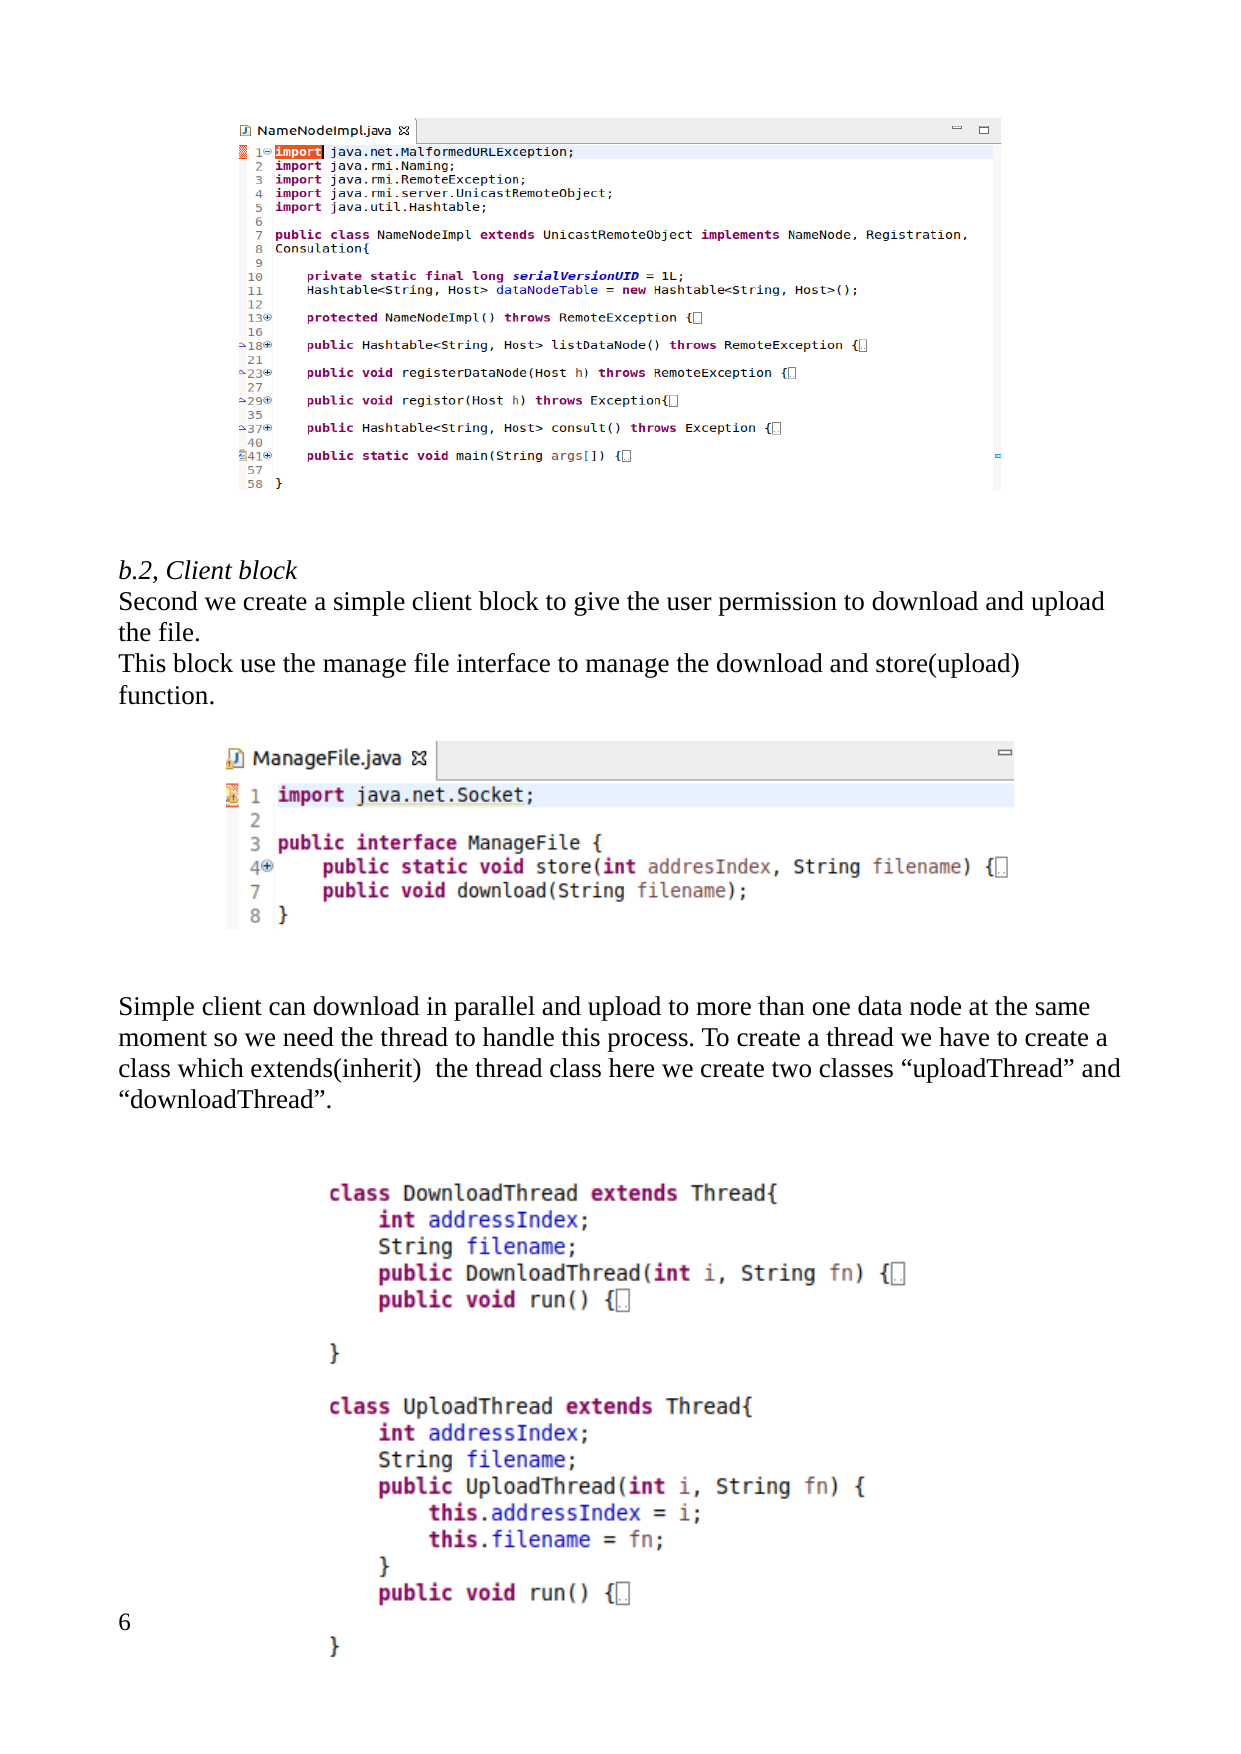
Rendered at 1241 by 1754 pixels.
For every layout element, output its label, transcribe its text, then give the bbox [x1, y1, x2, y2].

text Second we create a simple client block to give the user permission to download and upload the file. [118, 585, 1122, 648]
text Simple client can download in parallel and upload to more than one data node at the same moment so we need the thread to handle this process. To create a thread we have to create a class which extends(inherit) the thread class here we create two classes “uploadThread” and “downloadThread”. [118, 990, 1122, 1115]
picture [226, 741, 1015, 930]
picture [239, 118, 1002, 491]
picture [330, 1177, 910, 1665]
text This block use the manage file interface to manage the download and store(upload) function. [118, 648, 1122, 710]
text b.2, Client block [118, 554, 1122, 585]
